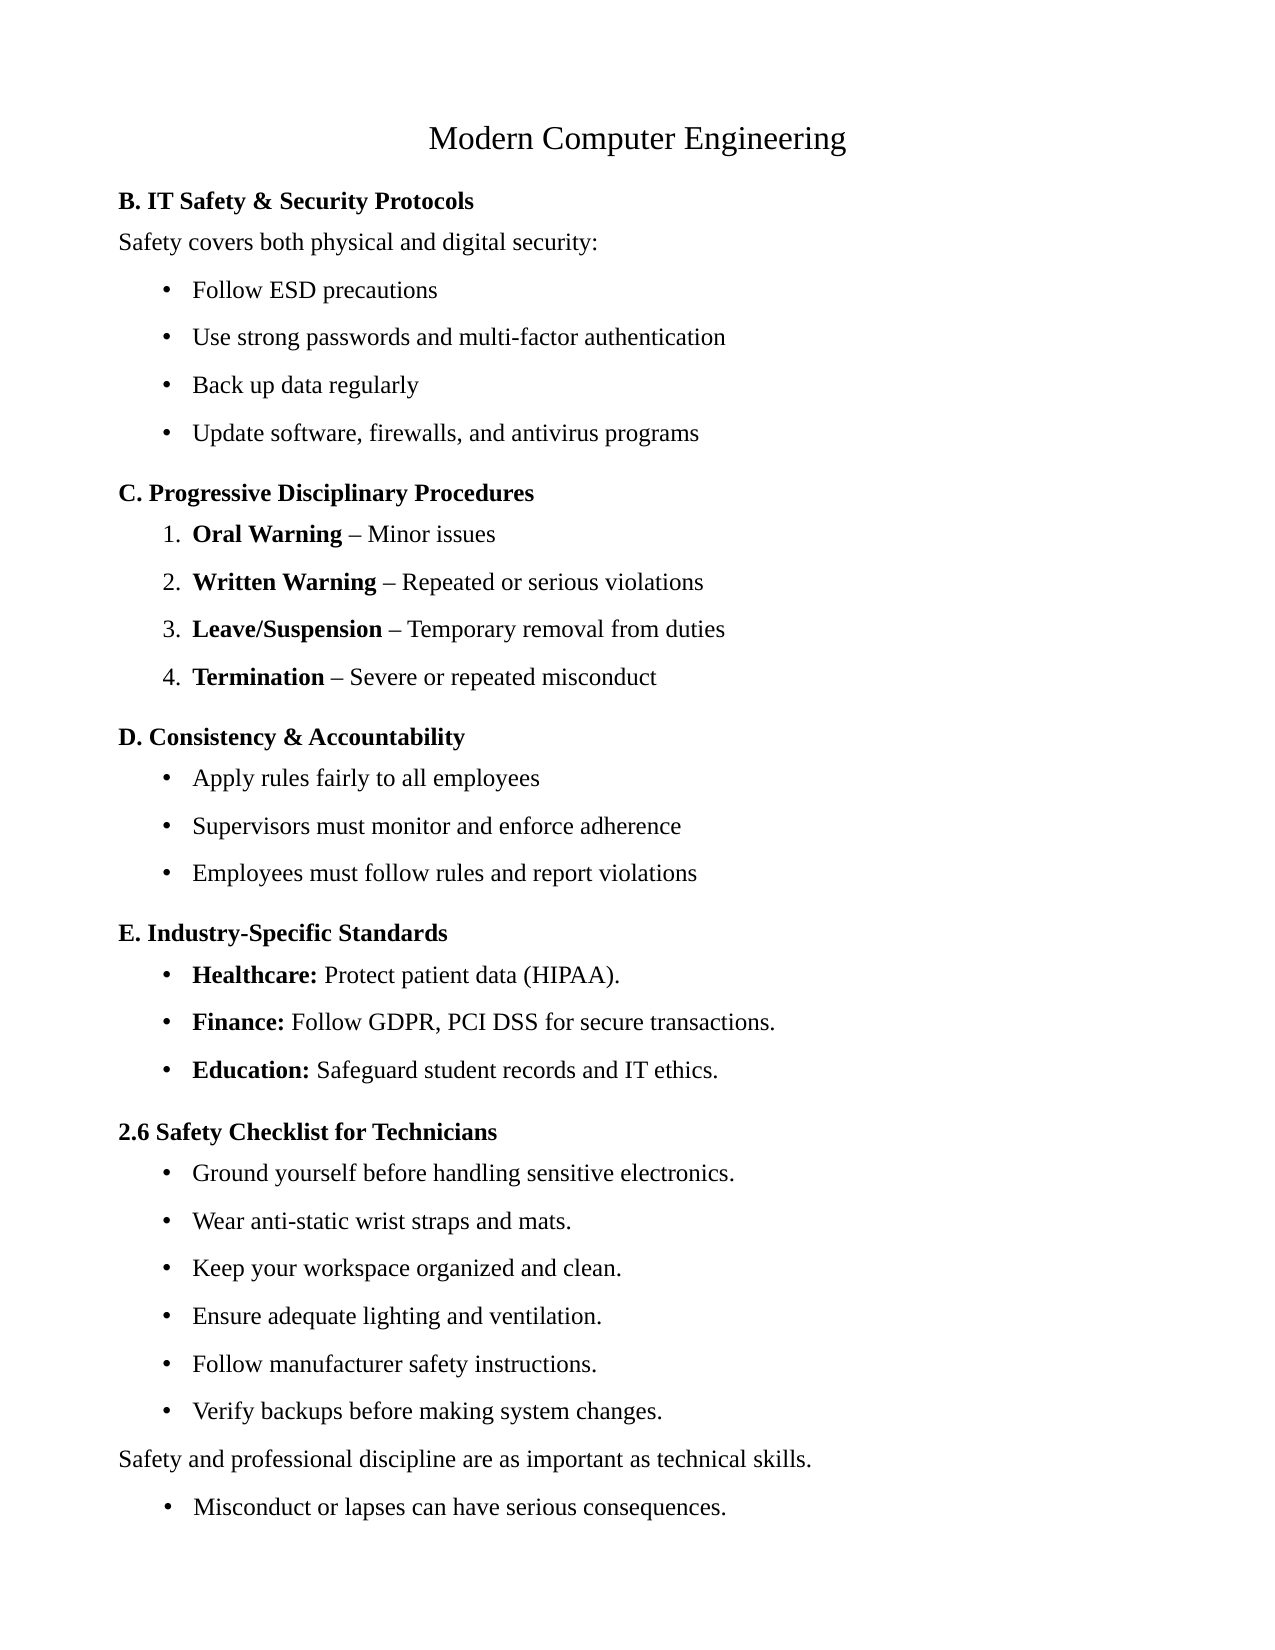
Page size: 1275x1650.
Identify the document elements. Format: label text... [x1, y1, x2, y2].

list Update software, firewalls, and antivirus programs [162, 418, 1157, 446]
list Written Warning – Repeated or serious violations [162, 567, 1157, 595]
list Wear anti-static wrist straps and mats. [162, 1206, 1157, 1235]
list Leave/Suspension – Temporary removal from duties [162, 614, 1157, 643]
list Follow manufacturer safety instructions. [162, 1349, 1157, 1377]
list Apply rules fairly to all employees [162, 763, 1157, 792]
list Employees must follow rules and report violations [162, 858, 1157, 887]
subtitle B. IT Safety & Security Protocols [118, 186, 1157, 215]
text Safety and professional discipline are as important as technical skills. [118, 1444, 1157, 1473]
list Education: Safeguard student records and IT ethics. [162, 1055, 1157, 1084]
text Safety covers both physical and digital security: [118, 227, 1157, 256]
subtitle E. Industry-Specific Standards [118, 918, 1157, 947]
subtitle C. Progressive Disciplinary Procedures [118, 478, 1157, 506]
list Ground yourself before handling sensitive electronics. [162, 1158, 1157, 1187]
list Supervisors must monitor and enforce adherence [162, 811, 1157, 839]
list Back up data regularly [162, 370, 1157, 399]
list Oral Warning – Minor issues [162, 519, 1157, 548]
list Ensure adequate lighting and ventilation. [162, 1301, 1157, 1330]
list Keep your workspace organized and clean. [162, 1253, 1157, 1282]
list Misconduct or lapses can have serious consequences. [164, 1492, 1157, 1520]
subtitle 2.6 Safety Checklist for Technicians [118, 1117, 1157, 1146]
list Follow ESD precautions [162, 275, 1157, 303]
list Finance: Follow GDPR, PCI DSS for secure transactions. [162, 1007, 1157, 1036]
list Termination – Severe or repeated misconduct [162, 662, 1157, 691]
list Use strong passwords and multi-factor authentication [162, 322, 1157, 351]
list Healthcare: Protect patient data (HIPAA). [162, 960, 1157, 988]
subtitle D. Consistency & Accountability [118, 722, 1157, 751]
list Verify backups before making system changes. [162, 1396, 1157, 1425]
